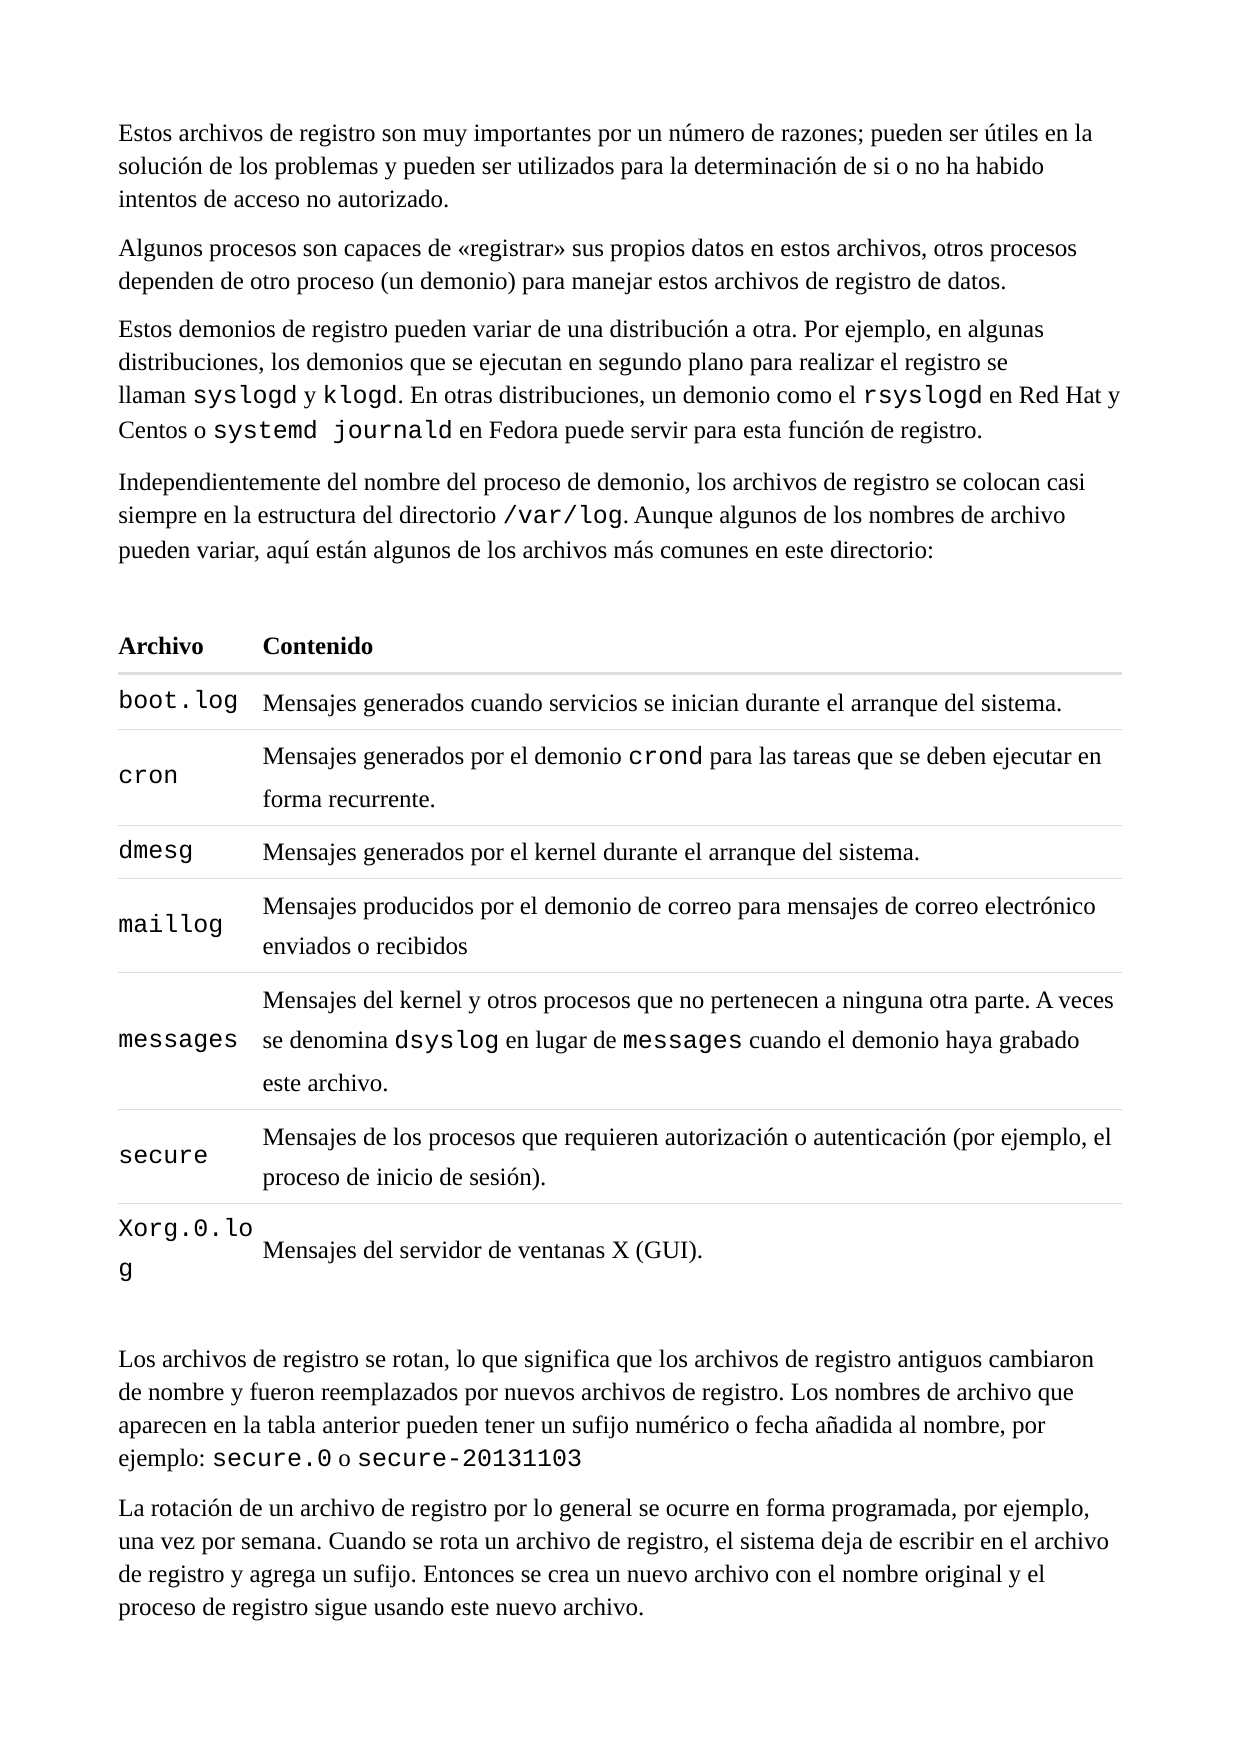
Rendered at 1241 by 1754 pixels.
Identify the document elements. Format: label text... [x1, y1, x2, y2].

table_cell Mensajes del servidor de ventanas X (GUI). [262, 1204, 1122, 1296]
table_cell Mensajes generados cuando servicios se inician durante el arranque del sistema. [262, 675, 1122, 729]
table_cell messages [118, 973, 262, 1109]
table_cell maillog [118, 879, 262, 972]
table_cell secure [118, 1110, 262, 1203]
table_cell Mensajes de los procesos que requieren autorización o autenticación (por ejemplo, el proceso de inicio de sesión). [262, 1110, 1122, 1203]
table_cell dmesg [118, 826, 262, 878]
table_cell cron [118, 730, 262, 825]
table_cell Mensajes generados por el kernel durante el arranque del sistema. [262, 826, 1122, 878]
text Independientemente del nombre del proceso de demonio, los archivos de registro se colocan casi siempre en la estructura del directorio /var/log. Aunque algunos de los nombres de archivo pueden variar, aquí están algunos de los archivos más comunes en este directorio: [118, 467, 1122, 563]
text Los archivos de registro se rotan, lo que significa que los archivos de registro antiguos cambiaron de nombre y fueron reemplazados por nuevos archivos de registro. Los nombres de archivo que aparecen en la tabla anterior pueden tener un sufijo numérico o fecha añadida al nombre, por ejemplo: secure.0 o secure-20131103 [118, 1344, 1122, 1474]
table_cell boot.log [118, 675, 262, 729]
text Estos demonios de registro pueden variar de una distribución a otra. Por ejemplo, en algunas distribuciones, los demonios que se ejecutan en segundo plano para realizar el registro se llaman syslogd y klogd. En otras distribuciones, un demonio como el rsyslogd en Red Hat y Centos o systemd journald en Fedora puede servir para esta función de registro. [118, 314, 1122, 446]
table_cell Mensajes producidos por el demonio de correo para mensajes de correo electrónico enviados o recibidos [262, 879, 1122, 972]
table_header Archivo [118, 631, 262, 672]
text Estos archivos de registro son muy importantes por un número de razones; pueden ser útiles en la solución de los problemas y pueden ser utilizados para la determinación de si o no ha habido intentos de acceso no autorizado. [118, 118, 1122, 213]
table_cell Mensajes del kernel y otros procesos que no pertenecen a ninguna otra parte. A veces se denomina dsyslog en lugar de messages cuando el demonio haya grabado este archivo. [262, 973, 1122, 1109]
table_cell Xorg.0.log [118, 1204, 262, 1296]
table_header Contenido [262, 631, 1122, 672]
table_cell Mensajes generados por el demonio crond para las tareas que se deben ejecutar en forma recurrente. [262, 730, 1122, 825]
text La rotación de un archivo de registro por lo general se ocurre en forma programada, por ejemplo, una vez por semana. Cuando se rota un archivo de registro, el sistema deja de escribir en el archivo de registro y agrega un sufijo. Entonces se crea un nuevo archivo con el nombre original y el proceso de registro sigue usando este nuevo archivo. [118, 1493, 1122, 1621]
text Algunos procesos son capaces de «registrar» sus propios datos en estos archivos, otros procesos dependen de otro proceso (un demonio) para manejar estos archivos de registro de datos. [118, 233, 1122, 294]
